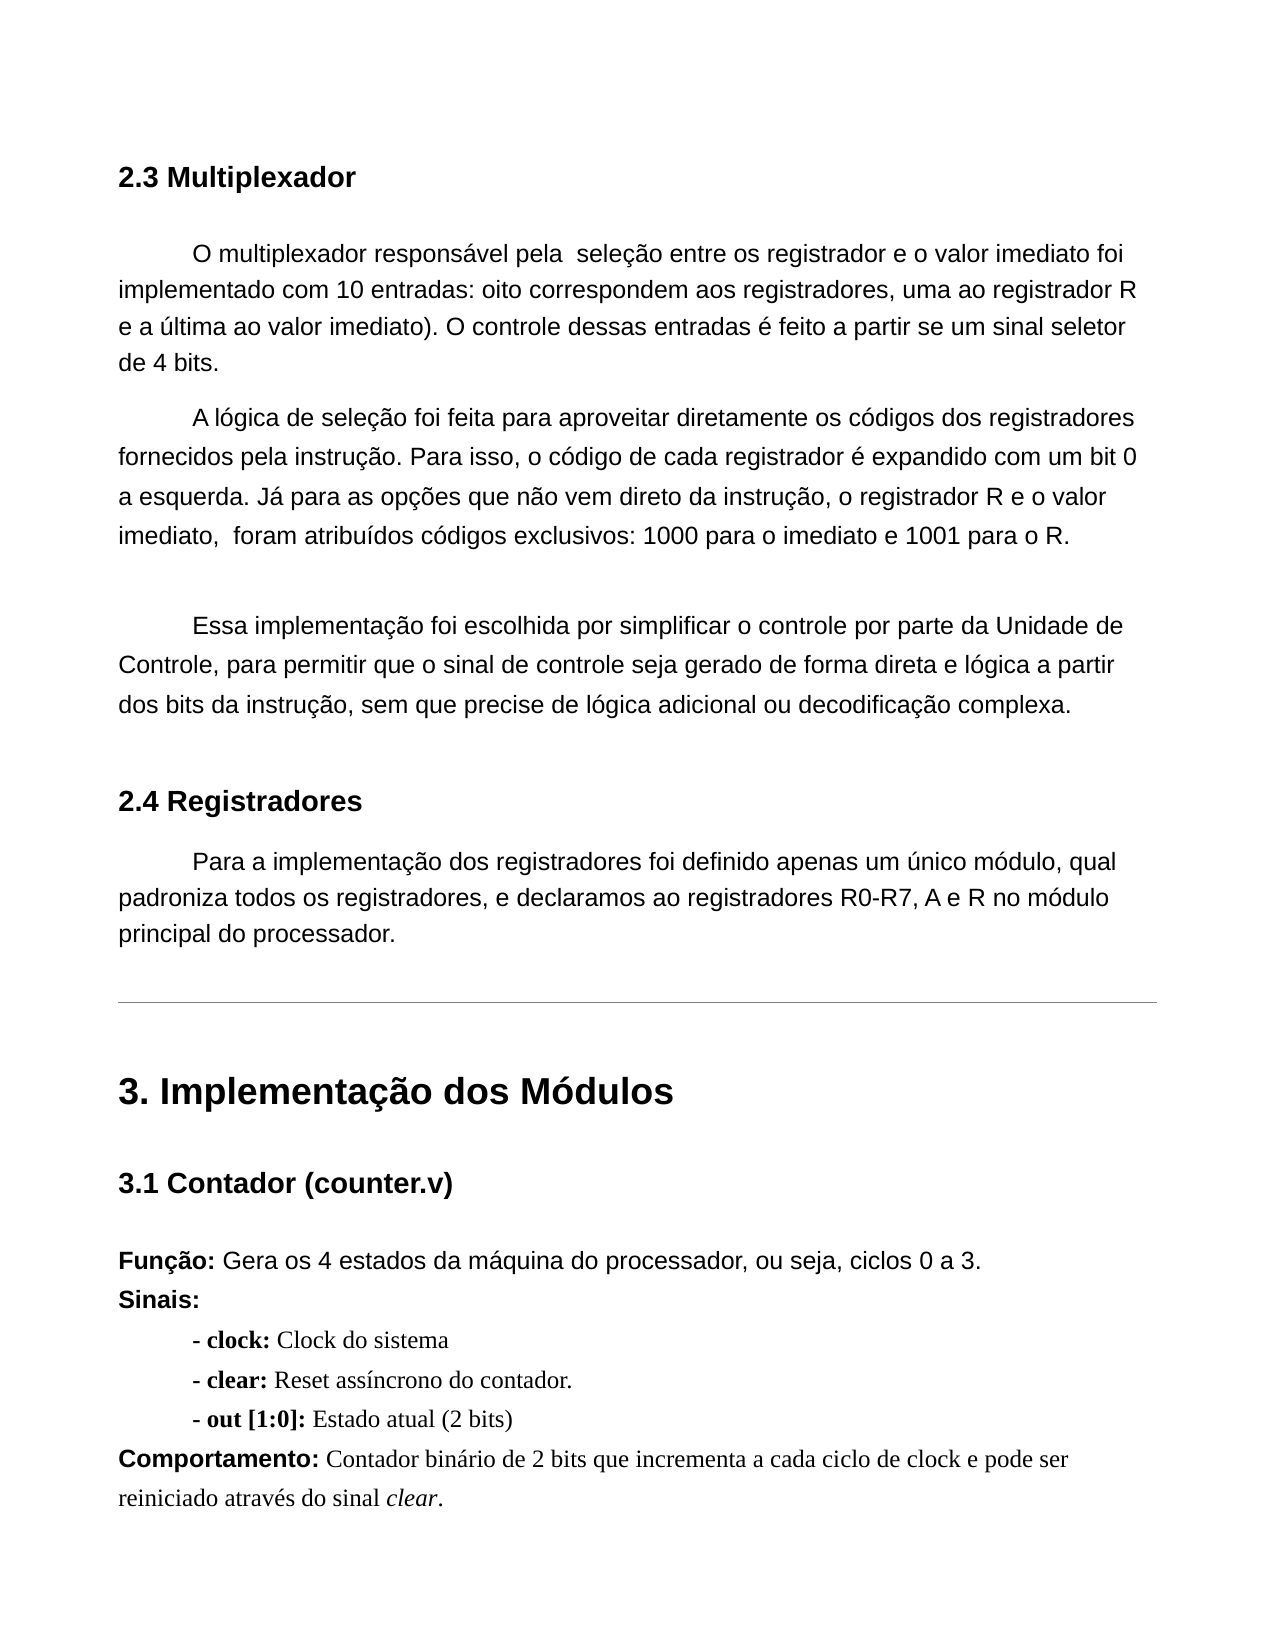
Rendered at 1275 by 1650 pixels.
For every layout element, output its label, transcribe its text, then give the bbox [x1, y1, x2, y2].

subtitle 3.1 Contador (counter.v) [118, 1166, 1157, 1200]
text A lógica de seleção foi feita para aproveitar diretamente os códigos dos registradores fornecidos pela instrução. Para isso, o código de cada registrador é expandido com um bit 0 a esquerda. Já para as opções que não vem direto da instrução, o registrador R e o valor imediato, foram atribuídos códigos exclusivos: 1000 para o imediato e 1001 para o R. [118, 402, 1157, 550]
text O multiplexador responsável pela seleção entre os registrador e o valor imediato foi implementado com 10 entradas: oito correspondem aos registradores, uma ao registrador R e a última ao valor imediato). O controle dessas entradas é feito a partir se um sinal seletor de 4 bits. [118, 232, 1157, 376]
text Função: Gera os 4 estados da máquina do processador, ou seja, ciclos 0 a 3. Sinais: - clock: Clock do sistema - clear: Reset assíncrono do contador. - out [1:0]: Estado atual (2 bits) Comportamento: Contador binário de 2 bits que incrementa a cada ciclo de clock e pode ser reiniciado através do sinal clear. [118, 1246, 1157, 1512]
subtitle 3. Implementação dos Módulos [118, 1069, 1157, 1112]
subtitle 2.4 Registradores [118, 784, 1157, 817]
text Para a implementação dos registradores foi definido apenas um único módulo, qual padroniza todos os registradores, e declaramos ao registradores R0-R7, A e R no módulo principal do processador. [118, 839, 1157, 948]
text Essa implementação foi escolhida por simplificar o controle por parte da Unidade de Controle, para permitir que o sinal de controle seja gerado de forma direta e lógica a partir dos bits da instrução, sem que precise de lógica adicional ou decodificação complexa. [118, 611, 1157, 719]
text 2.3 Multiplexador [118, 118, 1157, 193]
